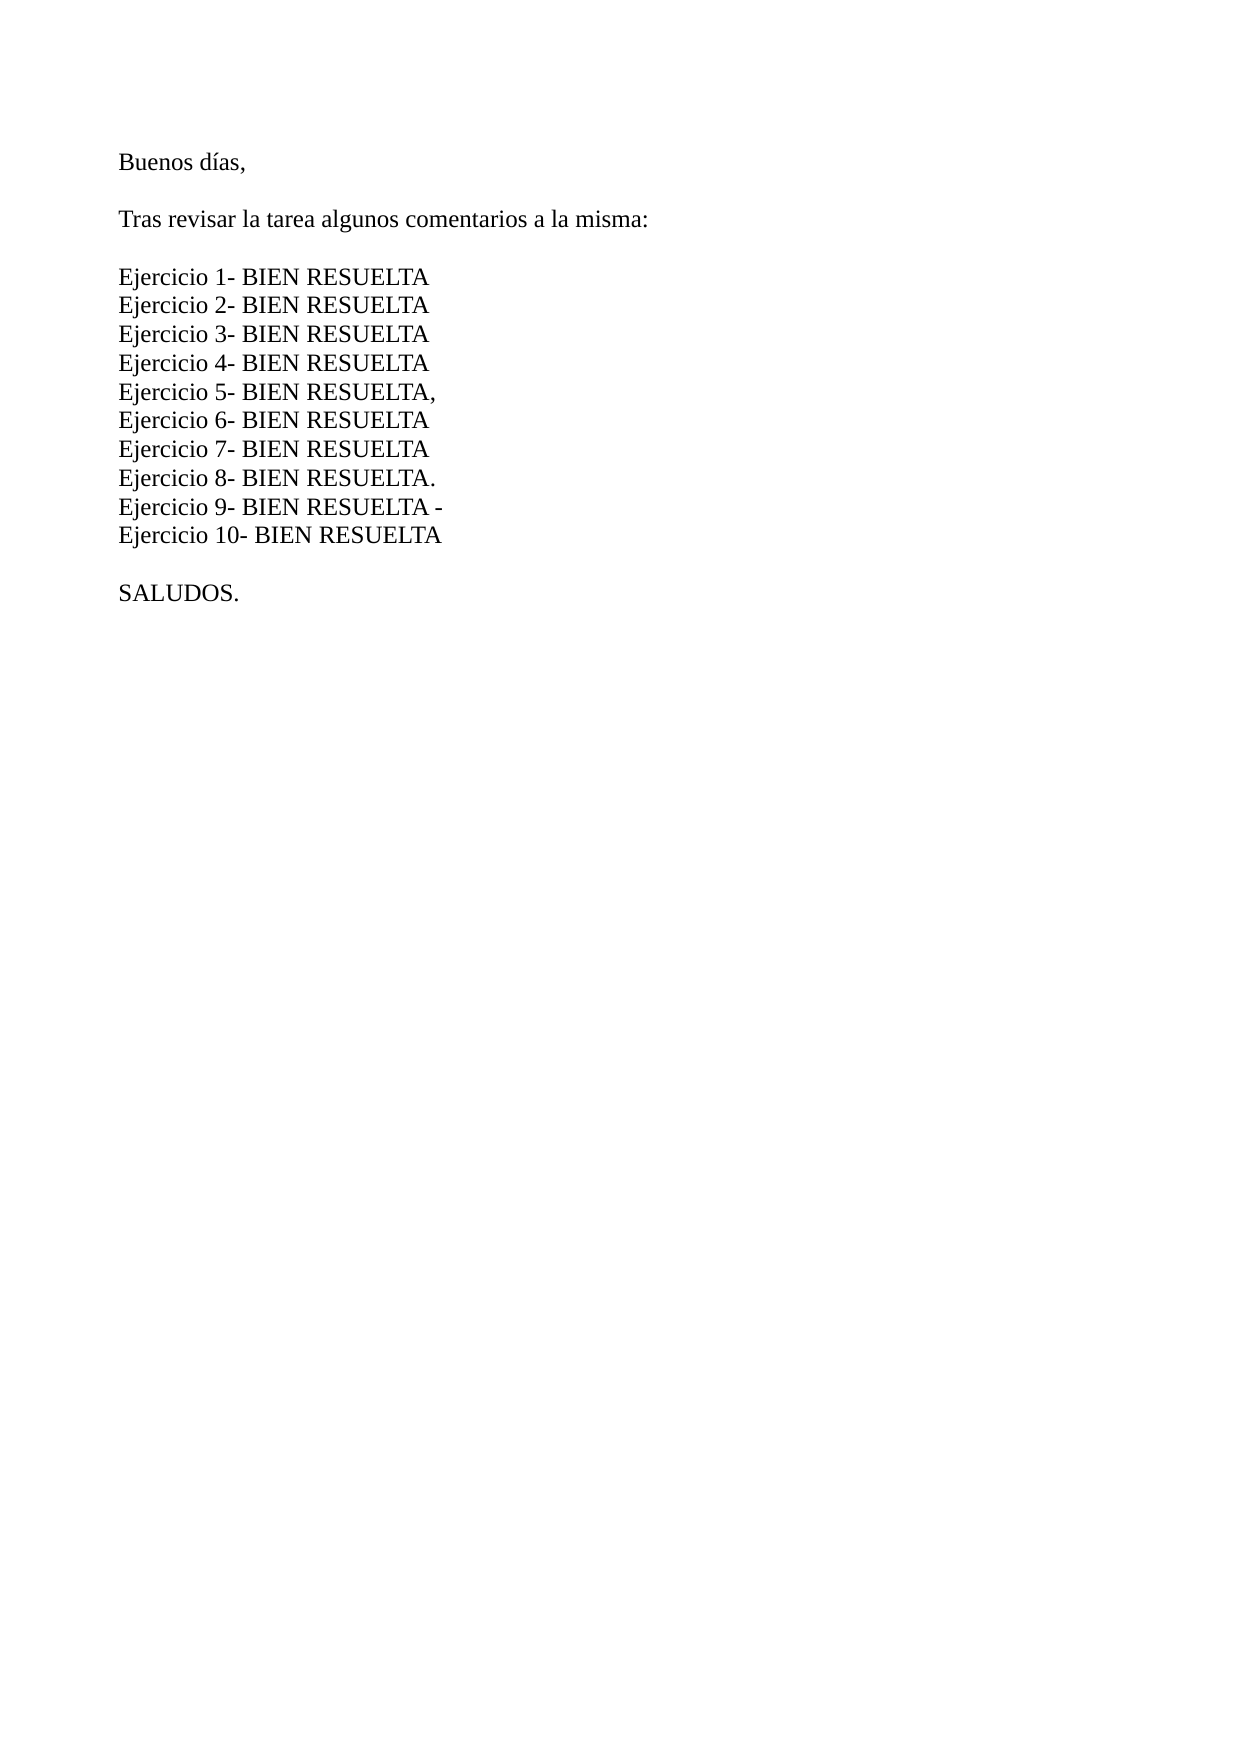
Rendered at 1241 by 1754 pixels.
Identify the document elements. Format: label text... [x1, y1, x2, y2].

text Ejercicio 9- BIEN RESUELTA - [118, 492, 1122, 521]
text SALUDOS. [118, 578, 1122, 607]
text Ejercicio 3- BIEN RESUELTA [118, 319, 1122, 348]
text Ejercicio 8- BIEN RESUELTA. [118, 463, 1122, 492]
text Ejercicio 10- BIEN RESUELTA [118, 521, 1122, 549]
text Tras revisar la tarea algunos comentarios a la misma: [118, 204, 1122, 233]
text Buenos días, [118, 147, 1122, 176]
text Ejercicio 1- BIEN RESUELTA [118, 262, 1122, 291]
text Ejercicio 4- BIEN RESUELTA [118, 348, 1122, 377]
text Ejercicio 2- BIEN RESUELTA [118, 291, 1122, 319]
text Ejercicio 5- BIEN RESUELTA, [118, 377, 1122, 406]
text Ejercicio 7- BIEN RESUELTA [118, 434, 1122, 463]
text Ejercicio 6- BIEN RESUELTA [118, 406, 1122, 434]
